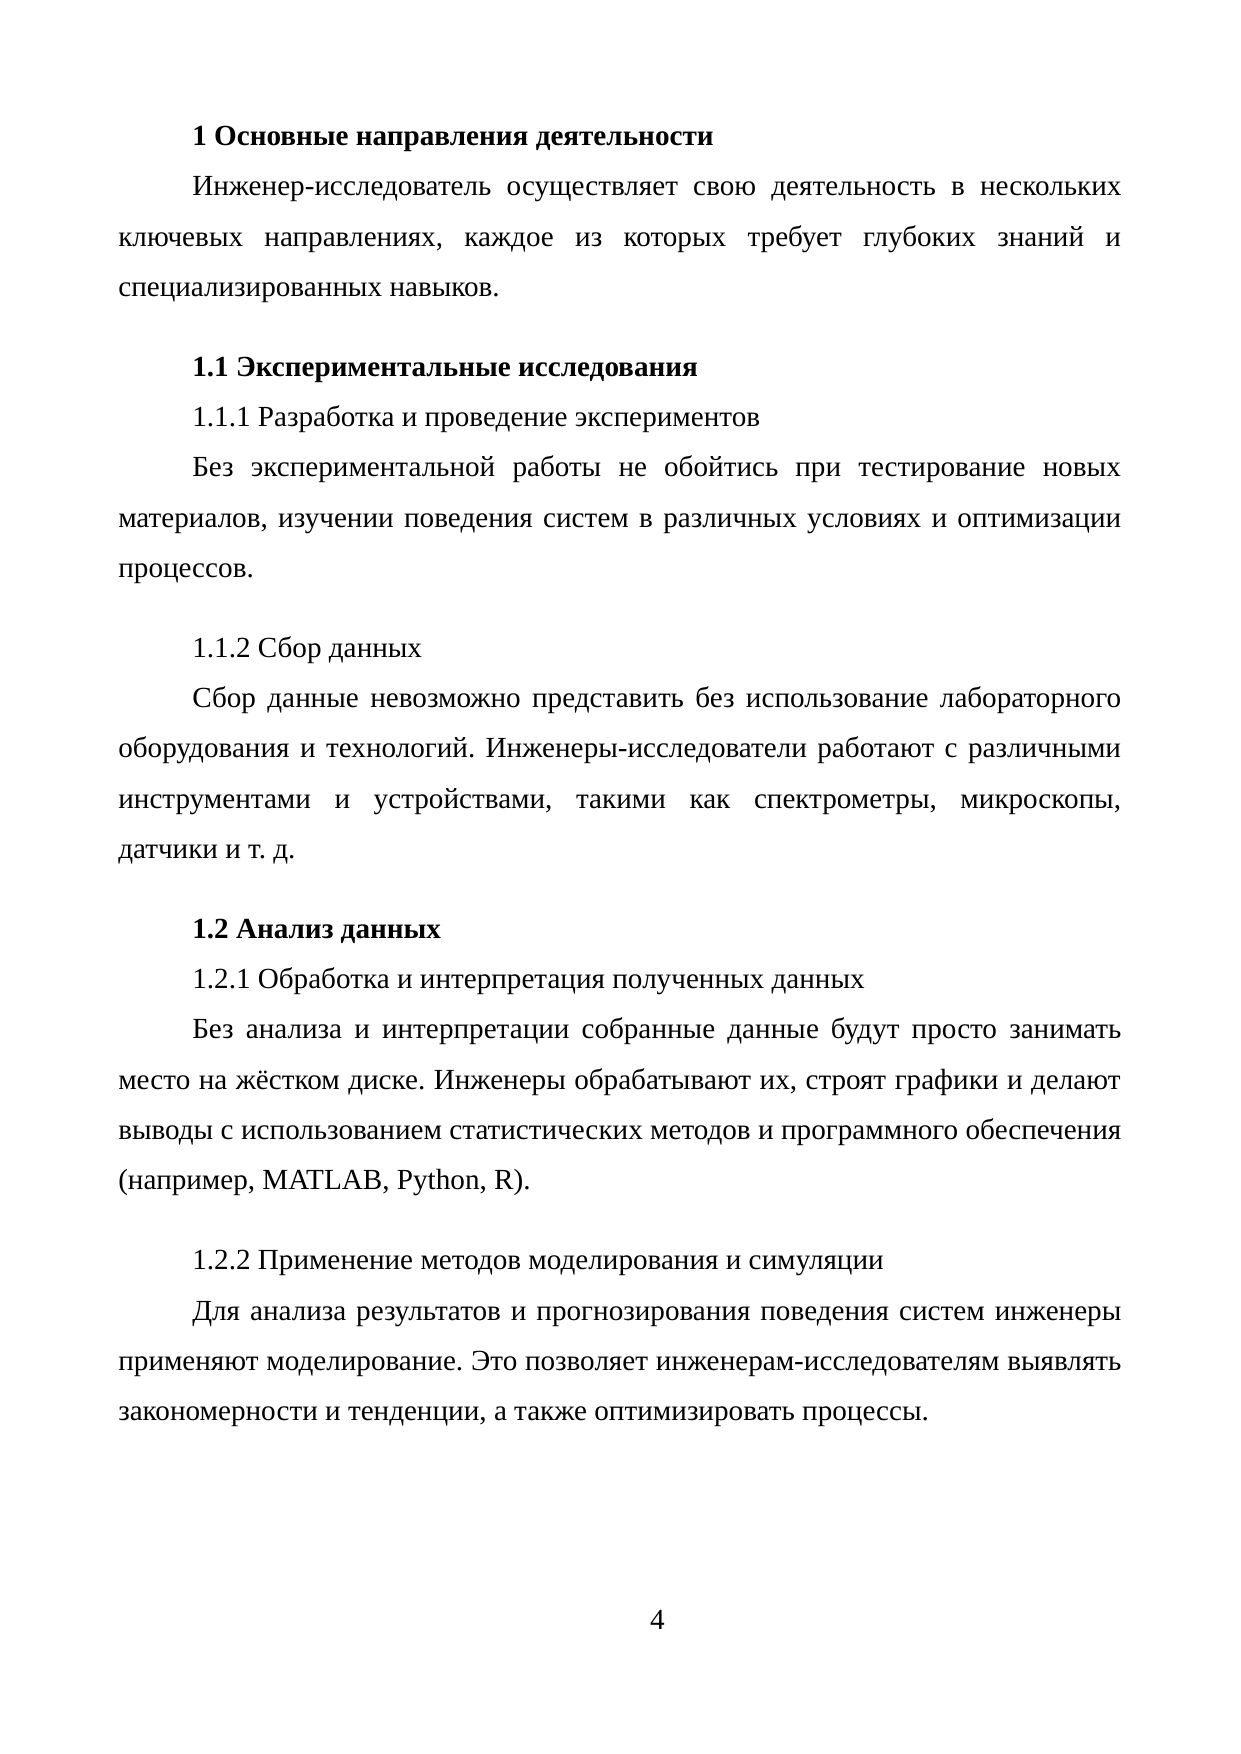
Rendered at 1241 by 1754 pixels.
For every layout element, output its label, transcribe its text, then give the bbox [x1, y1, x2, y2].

subtitle Сбор данных [118, 630, 1122, 663]
text Без анализа и интерпретации собранные данные будут просто занимать место на жёстком диске. Инженеры обрабатывают их, строят графики и делают выводы с использованием статистических методов и программного обеспечения (например, MATLAB, Python, R). [118, 1012, 1122, 1196]
text Без экспериментальной работы не обойтись при тестирование новых материалов, изучении поведения систем в различных условиях и оптимизации процессов. [118, 449, 1122, 584]
subtitle Применение методов моделирования и симуляции [118, 1242, 1122, 1276]
subtitle Обработка и интерпретация полученных данных [118, 961, 1122, 995]
subtitle Основные направления деятельности [118, 118, 1122, 152]
text Инженер-исследователь осуществляет свою деятельность в нескольких ключевых направлениях, каждое из которых требует глубоких знаний и специализированных навыков. [118, 168, 1122, 303]
subtitle Разработка и проведение экспериментов [118, 399, 1122, 433]
text Для анализа результатов и прогнозирования поведения систем инженеры применяют моделирование. Это позволяет инженерам-исследователям выявлять закономерности и тенденции, а также оптимизировать процессы. [118, 1293, 1122, 1427]
subtitle Экспериментальные исследования [118, 349, 1122, 382]
text Сбор данные невозможно представить без использование лабораторного оборудования и технологий. Инженеры-исследователи работают с различными инструментами и устройствами, такими как спектрометры, микроскопы, датчики и т. д. [118, 680, 1122, 865]
subtitle Анализ данных [118, 911, 1122, 944]
